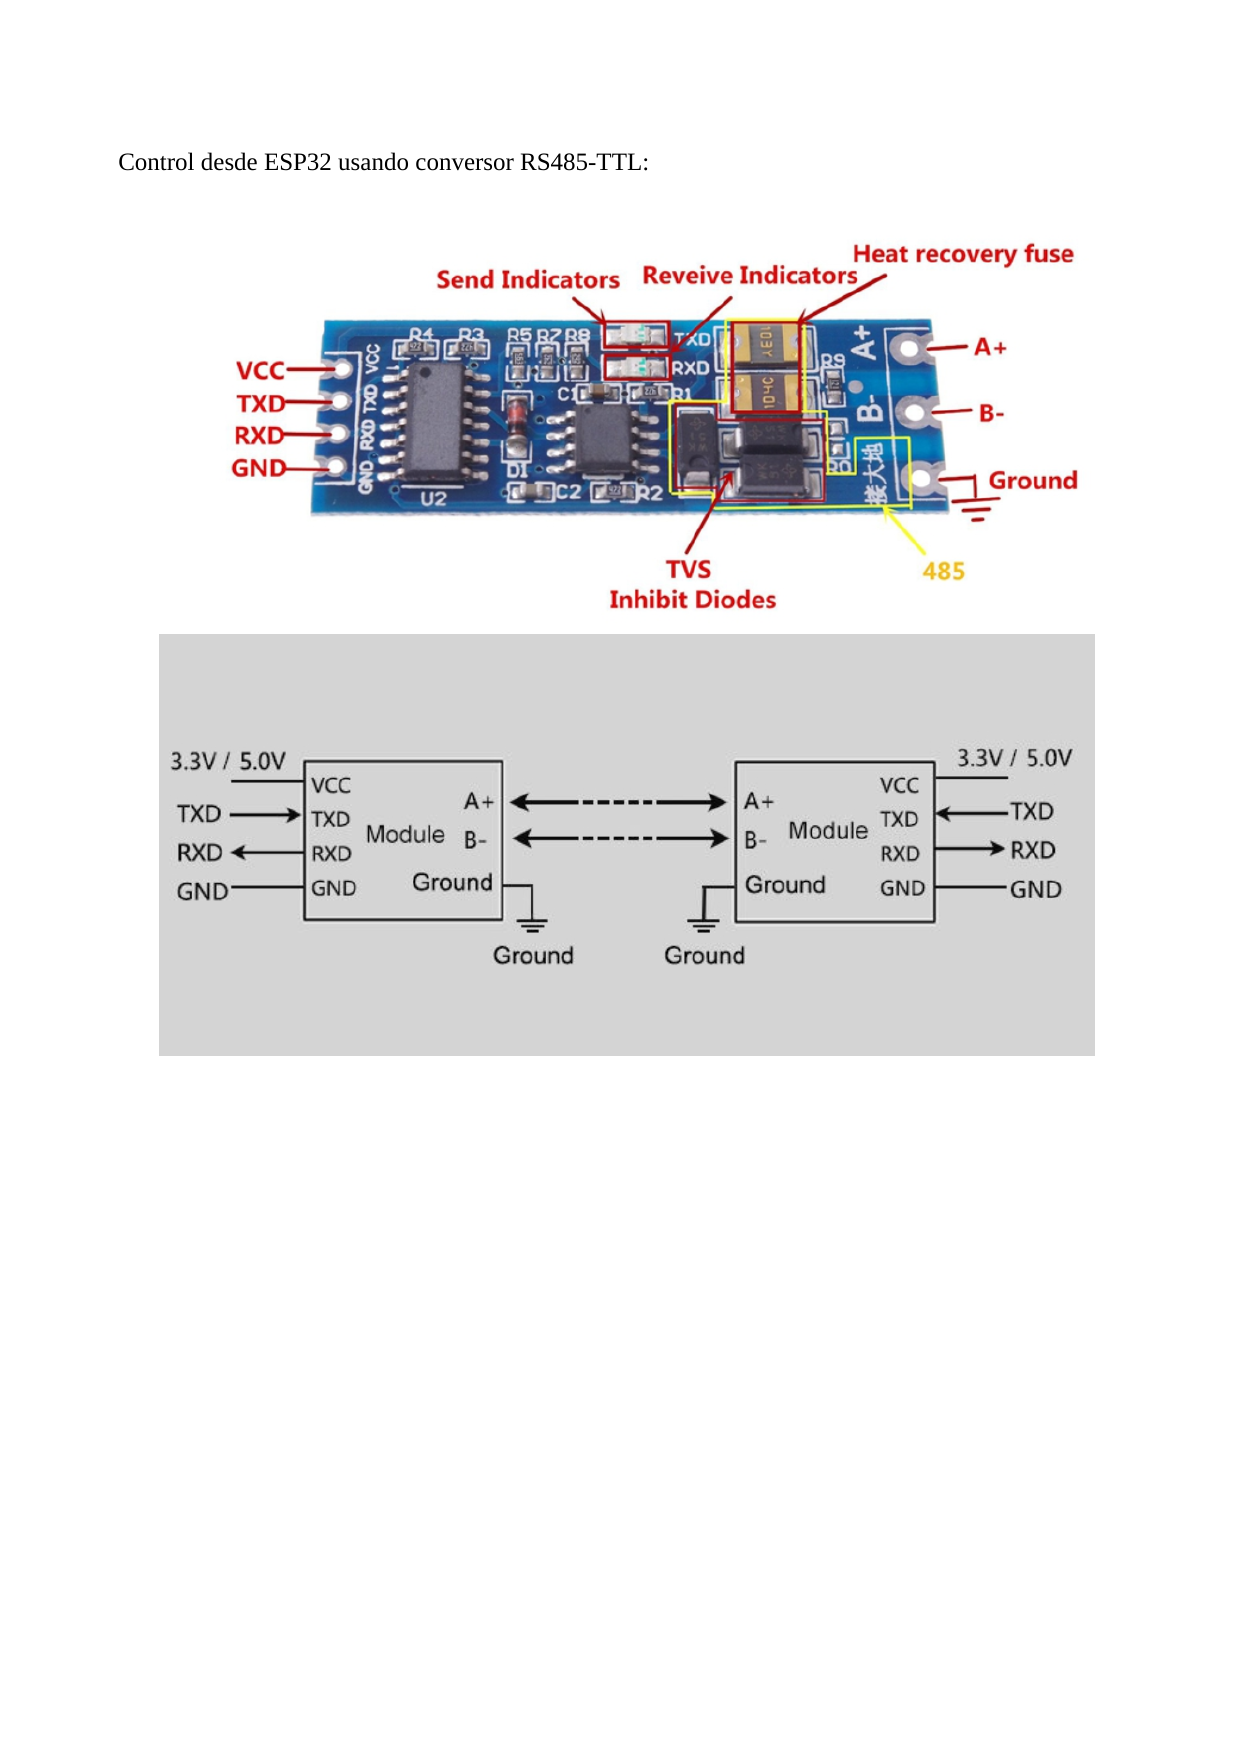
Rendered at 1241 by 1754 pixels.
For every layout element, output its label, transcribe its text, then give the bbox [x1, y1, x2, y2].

picture [118, 233, 1123, 1060]
text Control desde ESP32 usando conversor RS485-TTL: [118, 147, 1122, 176]
